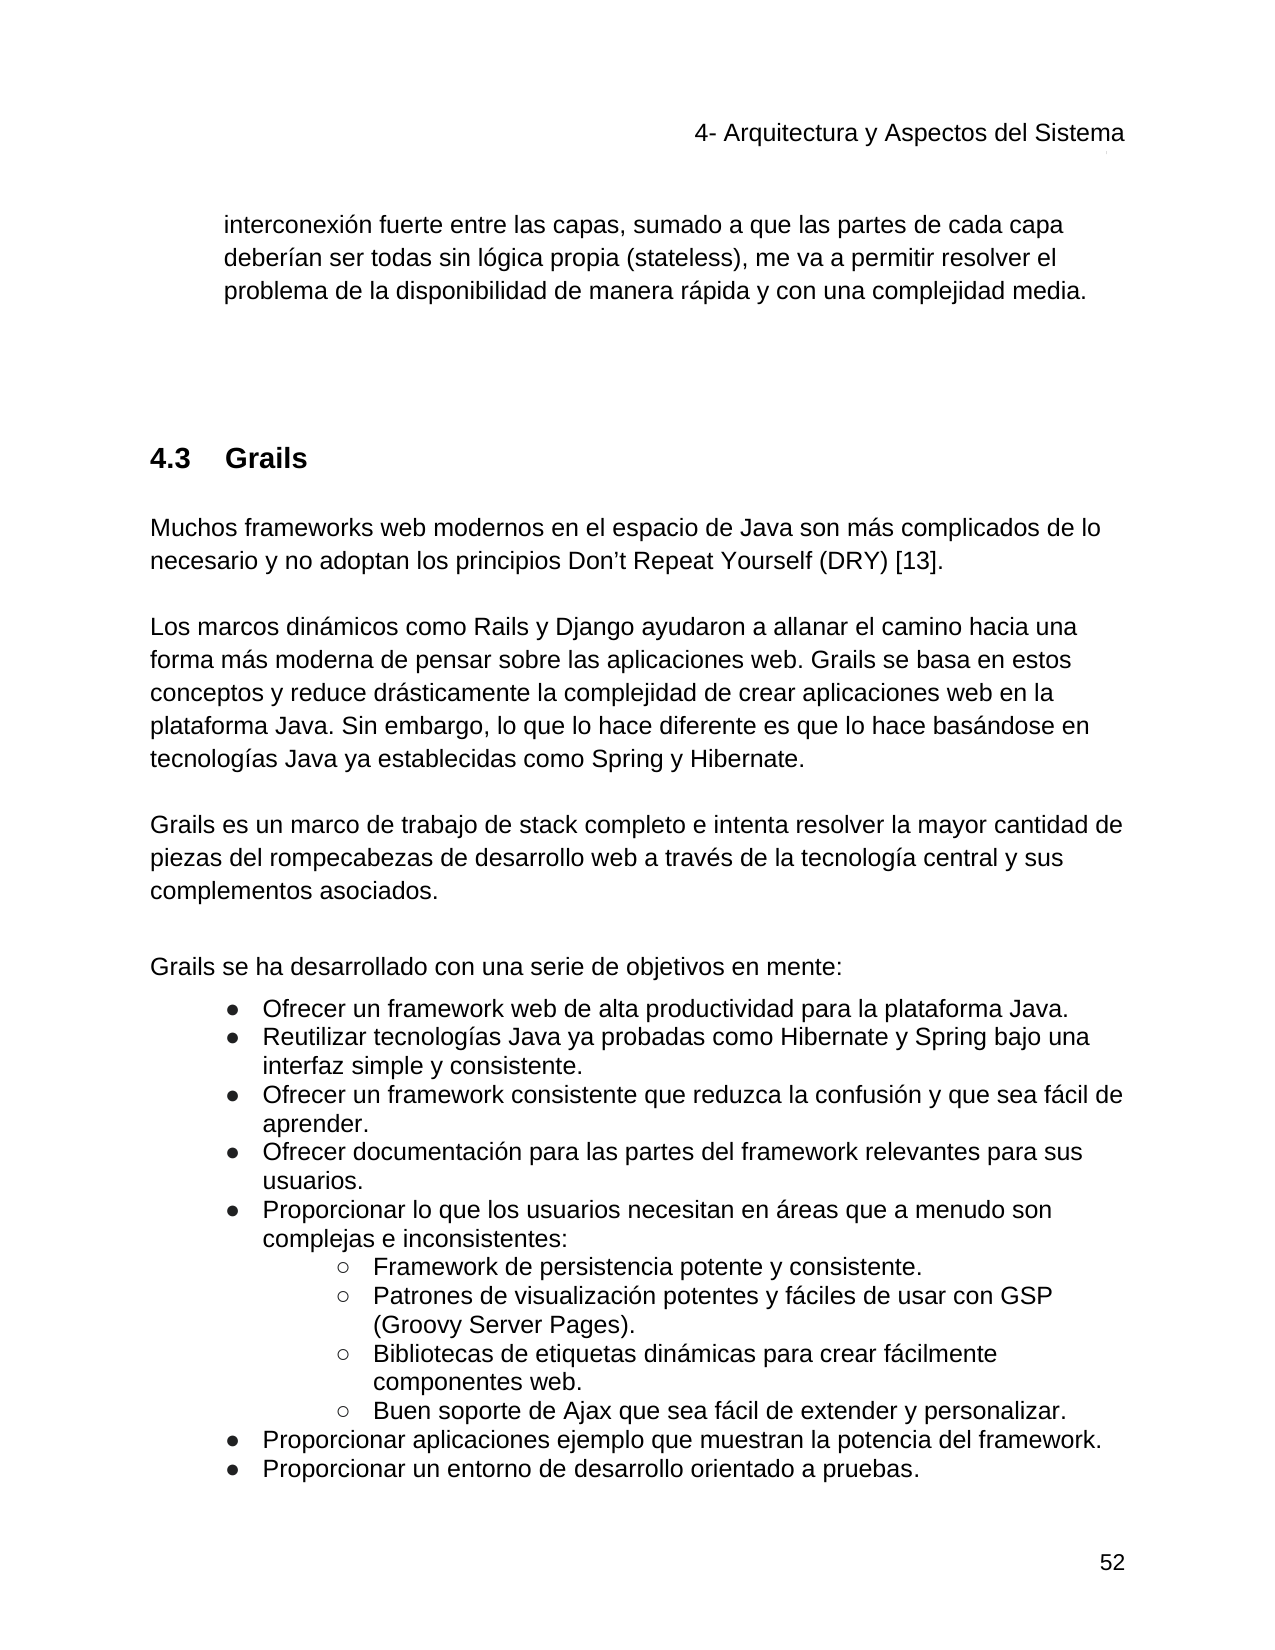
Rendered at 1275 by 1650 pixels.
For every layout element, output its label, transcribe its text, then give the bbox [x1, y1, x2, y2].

list Ofrecer documentación para las partes del framework relevantes para sus usuarios. [225, 1137, 1125, 1195]
list Proporcionar lo que los usuarios necesitan en áreas que a menudo son complejas e inconsistentes: [225, 1195, 1125, 1252]
text Grails es un marco de trabajo de stack completo e intenta resolver la mayor cantidad de piezas del rompecabezas de desarrollo web a través de la tecnología central y sus complementos asociados. [150, 810, 1125, 905]
list Framework de persistencia potente y consistente. [335, 1252, 1125, 1281]
text interconexión fuerte entre las capas, sumado a que las partes de cada capa deberían ser todas sin lógica propia (stateless), me va a permitir resolver el problema de la disponibilidad de manera rápida y con una complejidad media. [224, 210, 1125, 305]
text Grails se ha desarrollado con una serie de objetivos en mente: [150, 952, 1125, 981]
text 4.3 Grails [150, 441, 1125, 475]
list Ofrecer un framework consistente que reduzca la confusión y que sea fácil de aprender. [225, 1080, 1125, 1137]
text Muchos frameworks web modernos en el espacio de Java son más complicados de lo necesario y no adoptan los principios Don’t Repeat Yourself (DRY) [13]. [150, 513, 1125, 574]
text Los marcos dinámicos como Rails y Django ayudaron a allanar el camino hacia una forma más moderna de pensar sobre las aplicaciones web. Grails se basa en estos conceptos y reduce drásticamente la complejidad de crear aplicaciones web en la plataforma Java. Sin embargo, lo que lo hace diferente es que lo hace basándose en tecnologías Java ya establecidas como Spring y Hibernate. [150, 612, 1125, 773]
list Reutilizar tecnologías Java ya probadas como Hibernate y Spring bajo una interfaz simple y consistente. [225, 1022, 1125, 1080]
list Patrones de visualización potentes y fáciles de usar con GSP (Groovy Server Pages). [335, 1281, 1125, 1339]
list Proporcionar un entorno de desarrollo orientado a pruebas. [225, 1454, 1125, 1482]
list Proporcionar aplicaciones ejemplo que muestran la potencia del framework. [225, 1425, 1125, 1454]
list Buen soporte de Ajax que sea fácil de extender y personalizar. [335, 1396, 1125, 1425]
list Ofrecer un framework web de alta productividad para la plataforma Java. [225, 994, 1125, 1022]
list Bibliotecas de etiquetas dinámicas para crear fácilmente componentes web. [335, 1339, 1125, 1396]
